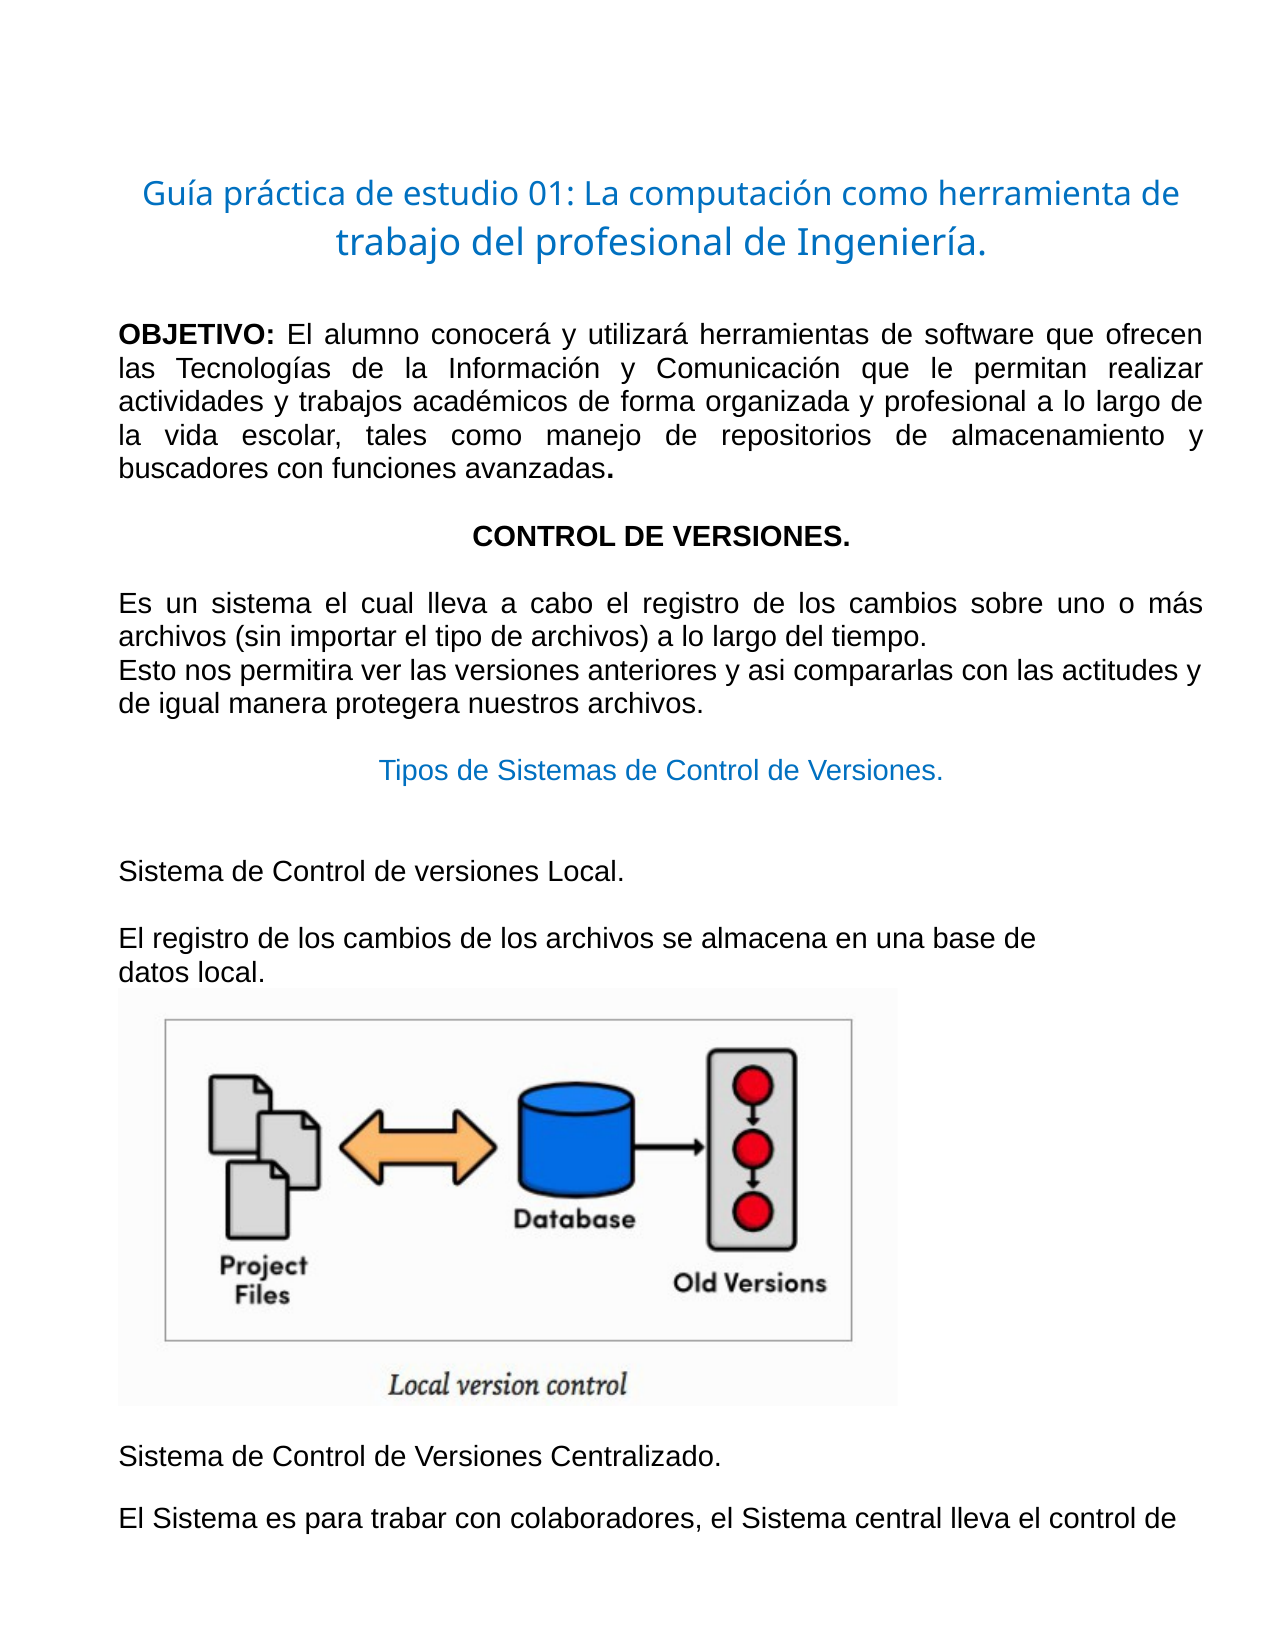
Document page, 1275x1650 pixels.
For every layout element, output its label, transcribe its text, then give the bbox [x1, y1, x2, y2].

text El Sistema es para trabar con colaboradores, el Sistema central lleva el control de [118, 1501, 1205, 1535]
text Guía práctica de estudio 01: La computación como herramienta de trabajo del profesional de Ingeniería. [118, 170, 1205, 181]
text datos local. Sistema de Control de Versiones Centralizado. [118, 1469, 1205, 1501]
